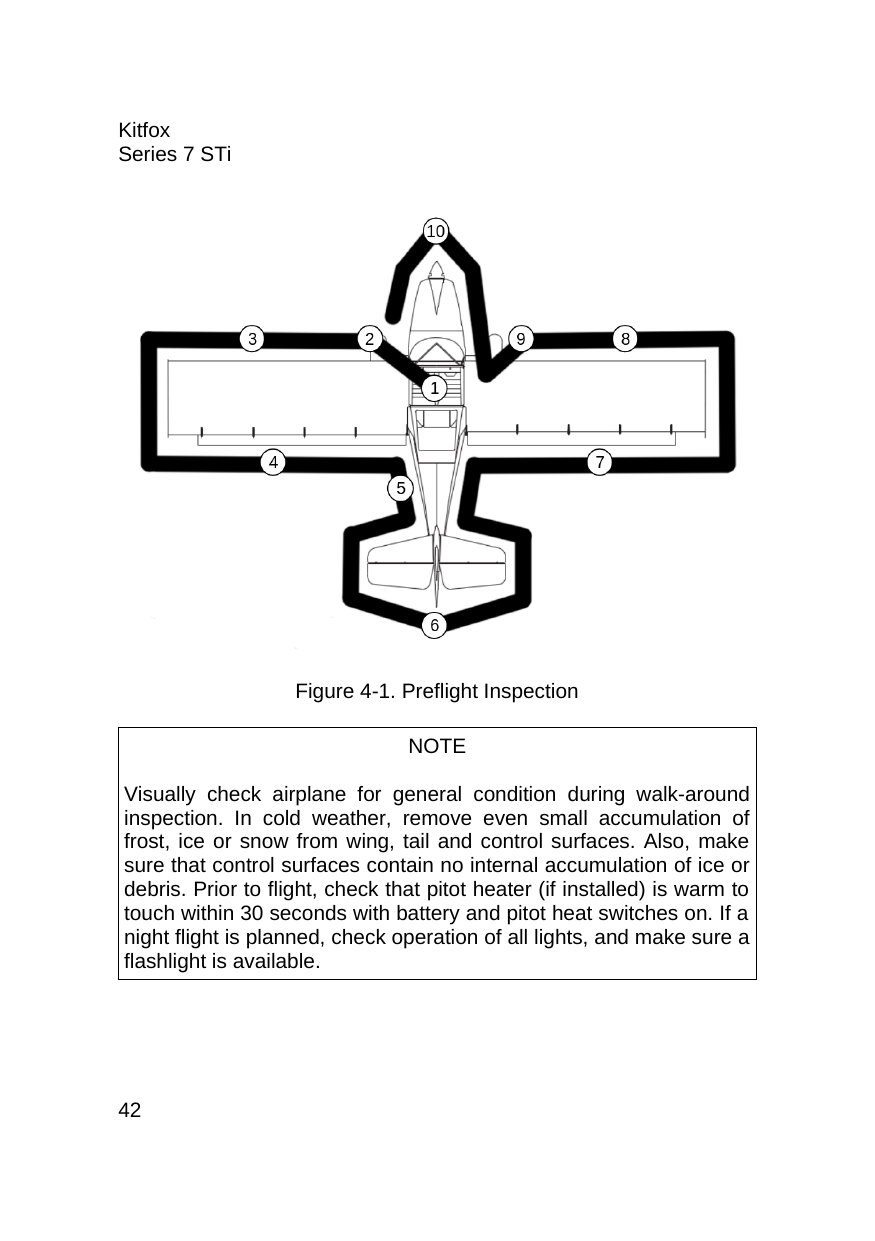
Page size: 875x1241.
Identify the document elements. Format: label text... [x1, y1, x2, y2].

text Figure 4-1. Preflight Inspection [118, 679, 756, 703]
picture [118, 196, 756, 655]
table_header NOTE Visually check airplane for general condition during walk-around inspection. In cold weather, remove even small accumulation of frost, ice or snow from wing, tail and control surfaces. Also, make sure that control surfaces contain no internal accumulation of ice or debris. Prior to flight, check that pitot heater (if installed) is warm to touch within 30 seconds with battery and pitot heat switches on. If a night flight is planned, check operation of all lights, and make sure a flashlight is available. [119, 728, 756, 979]
